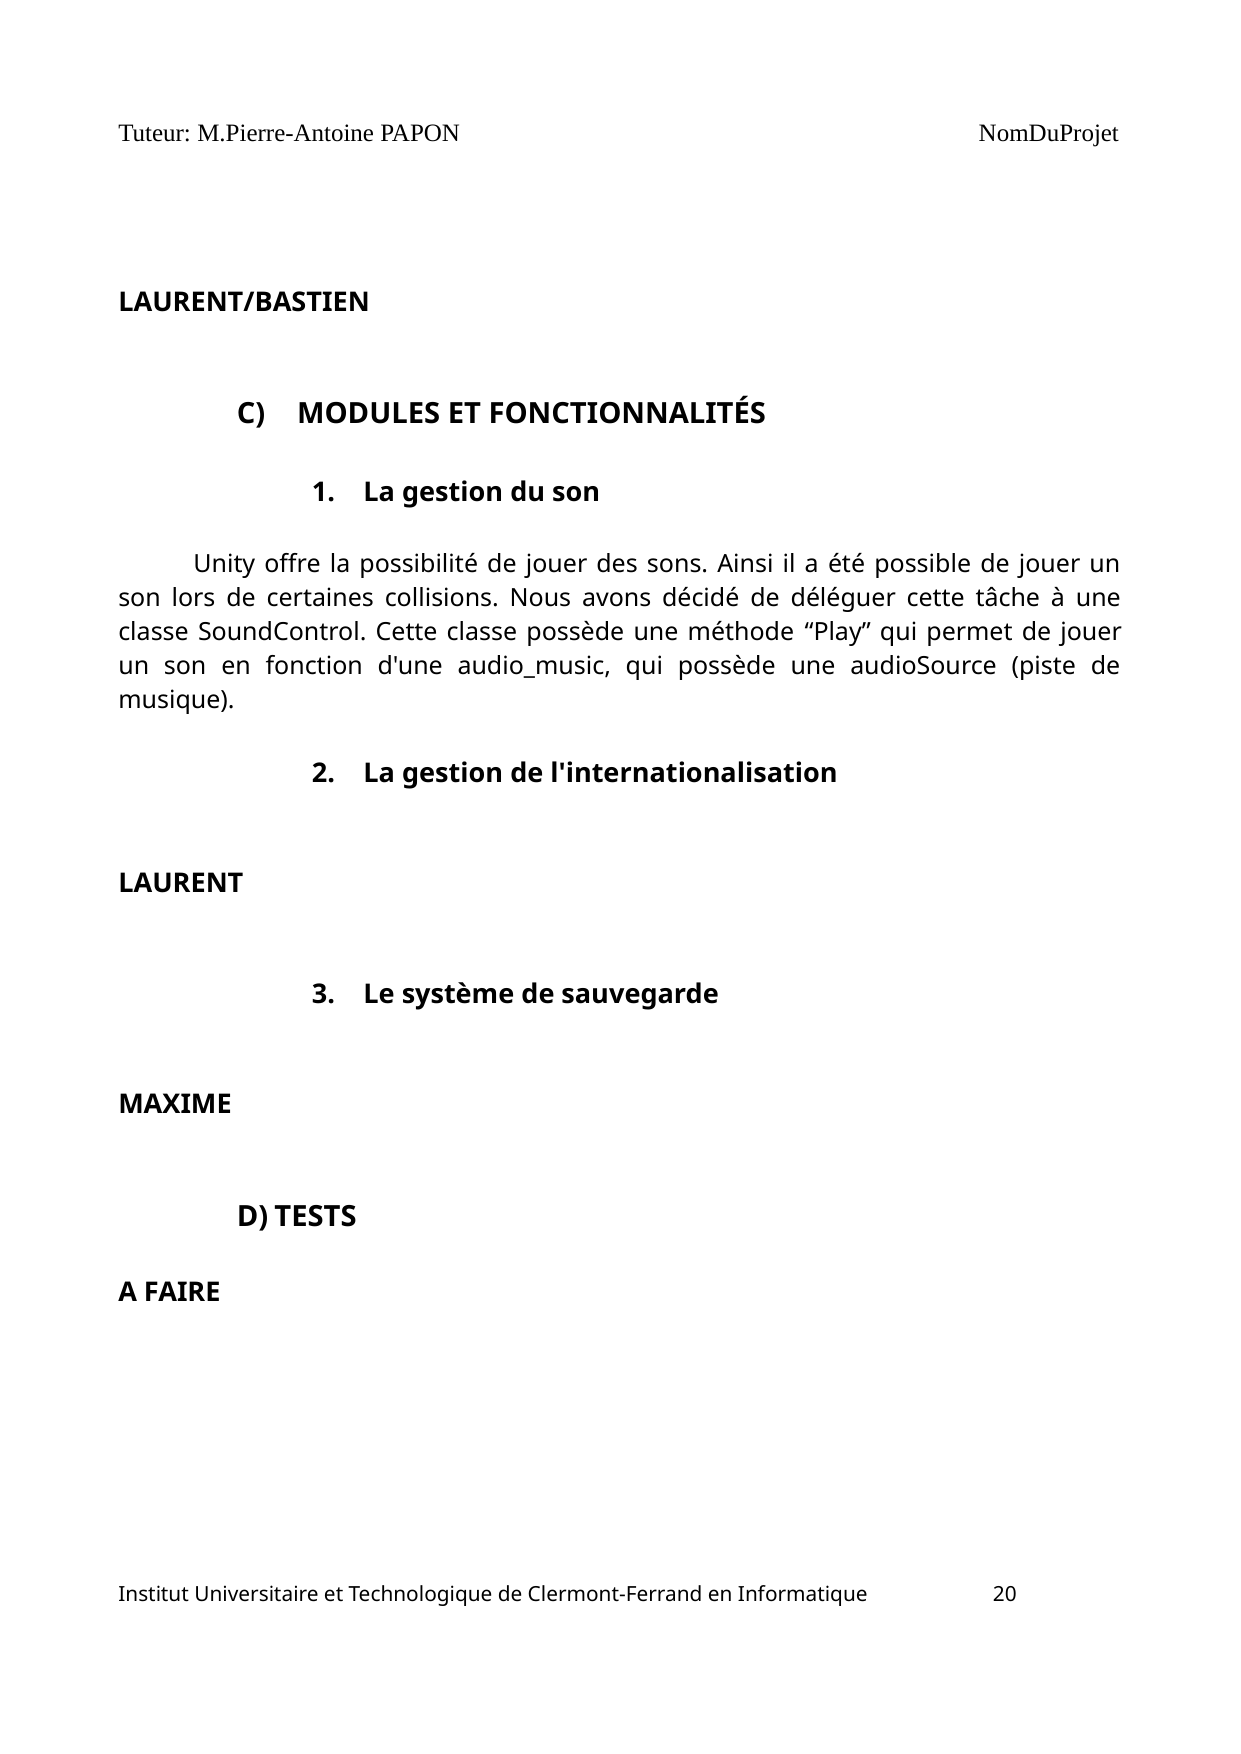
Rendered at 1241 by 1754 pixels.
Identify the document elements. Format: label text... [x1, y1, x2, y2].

list La gestion du son [312, 472, 1122, 509]
text LAURENT [118, 864, 1122, 901]
text MAXIME [118, 1085, 1122, 1122]
list TESTS [237, 1196, 1122, 1235]
list MODULES ET FONCTIONNALITÉS [237, 393, 1122, 432]
text Unity offre la possibilité de jouer des sons. Ainsi il a été possible de jouer un son lors de certaines collisions. Nous avons décidé de déléguer cette tâche à une classe SoundControl. Cette classe possède une méthode “Play” qui permet de jouer un son en fonction d'une audio_music, qui possède une audioSource (piste de musique). [118, 546, 1122, 716]
list Le système de sauvegarde [312, 974, 1122, 1011]
text LAURENT/BASTIEN [118, 282, 1122, 319]
text A FAIRE [118, 1272, 1122, 1309]
list La gestion de l'internationalisation [312, 753, 1122, 790]
